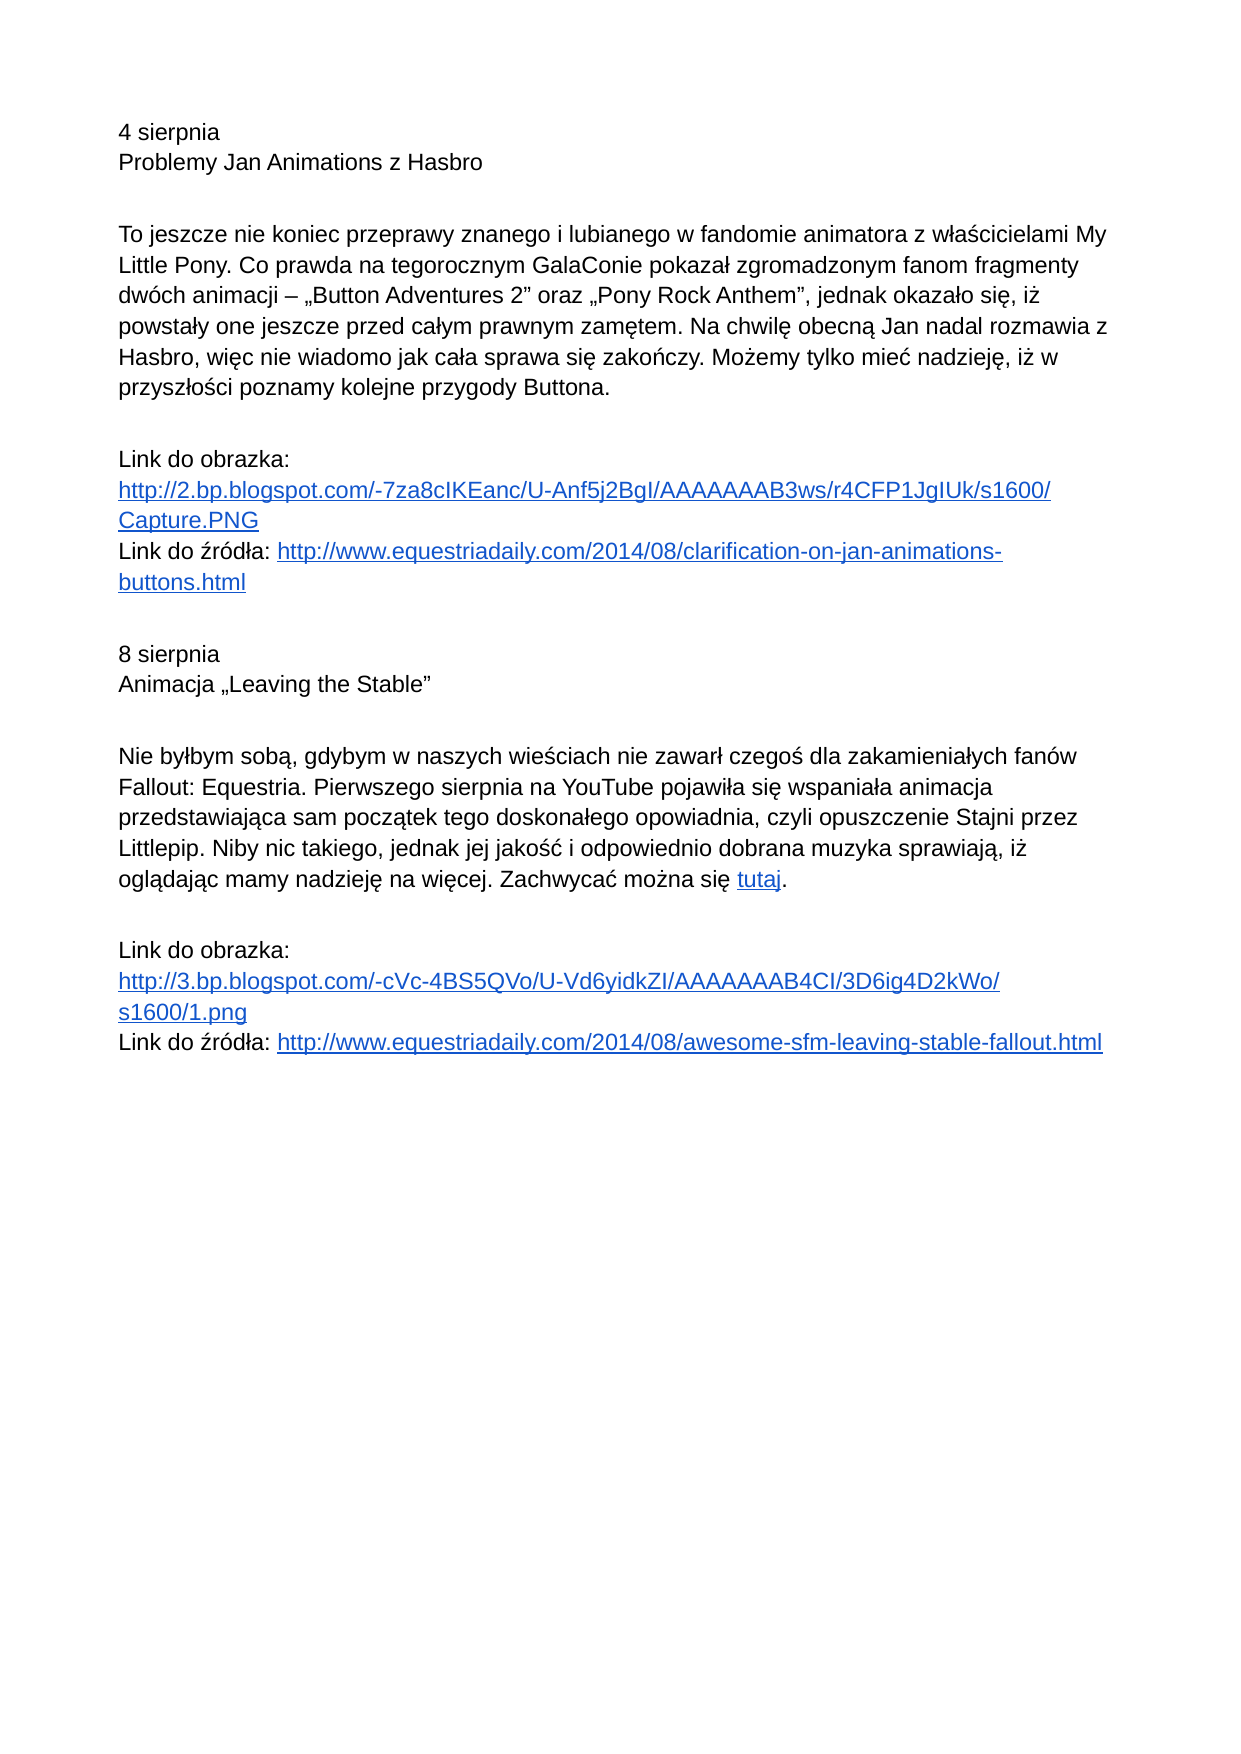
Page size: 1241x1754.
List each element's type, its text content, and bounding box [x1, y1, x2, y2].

text Link do obrazka: http://2.bp.blogspot.com/-7za8cIKEanc/U-Anf5j2BgI/AAAAAAAB3ws/r4CFP1JgIUk/s1600/Capture.PNG [118, 446, 1122, 534]
text 8 sierpnia [118, 640, 1122, 667]
text Animacja „Leaving the Stable” [118, 671, 1122, 697]
text Nie byłbym sobą, gdybym w naszych wieściach nie zawarł czegoś dla zakamieniałych fanów Fallout: Equestria. Pierwszego sierpnia na YouTube pojawiła się wspaniała animacja przedstawiająca sam początek tego doskonałego opowiadnia, czyli opuszczenie Stajni przez Littlepip. Niby nic takiego, jednak jej jakość i odpowiednio dobrana muzyka sprawiają, iż oglądając mamy nadzieję na więcej. Zachwycać można się tutaj. [118, 742, 1122, 892]
text To jeszcze nie koniec przeprawy znanego i lubianego w fandomie animatora z właścicielami My Little Pony. Co prawda na tegorocznym GalaConie pokazał zgromadzonym fanom fragmenty dwóch animacji – „Button Adventures 2” oraz „Pony Rock Anthem”, jednak okazało się, iż powstały one jeszcze przed całym prawnym zamętem. Na chwilę obecną Jan nadal rozmawia z Hasbro, więc nie wiadomo jak cała sprawa się zakończy. Możemy tylko mieć nadzieję, iż w przyszłości poznamy kolejne przygody Buttona. [118, 221, 1122, 401]
text Link do źródła: http://www.equestriadaily.com/2014/08/clarification-on-jan-animations-buttons.html [118, 537, 1122, 595]
text 4 sierpnia [118, 118, 1122, 145]
text Link do obrazka: http://3.bp.blogspot.com/-cVc-4BS5QVo/U-Vd6yidkZI/AAAAAAAB4CI/3D6ig4D2kWo/s1600/1.png [118, 937, 1122, 1025]
text Problemy Jan Animations z Hasbro [118, 149, 1122, 176]
text Link do źródła: http://www.equestriadaily.com/2014/08/awesome-sfm-leaving-stable-fallout.html [118, 1029, 1122, 1056]
